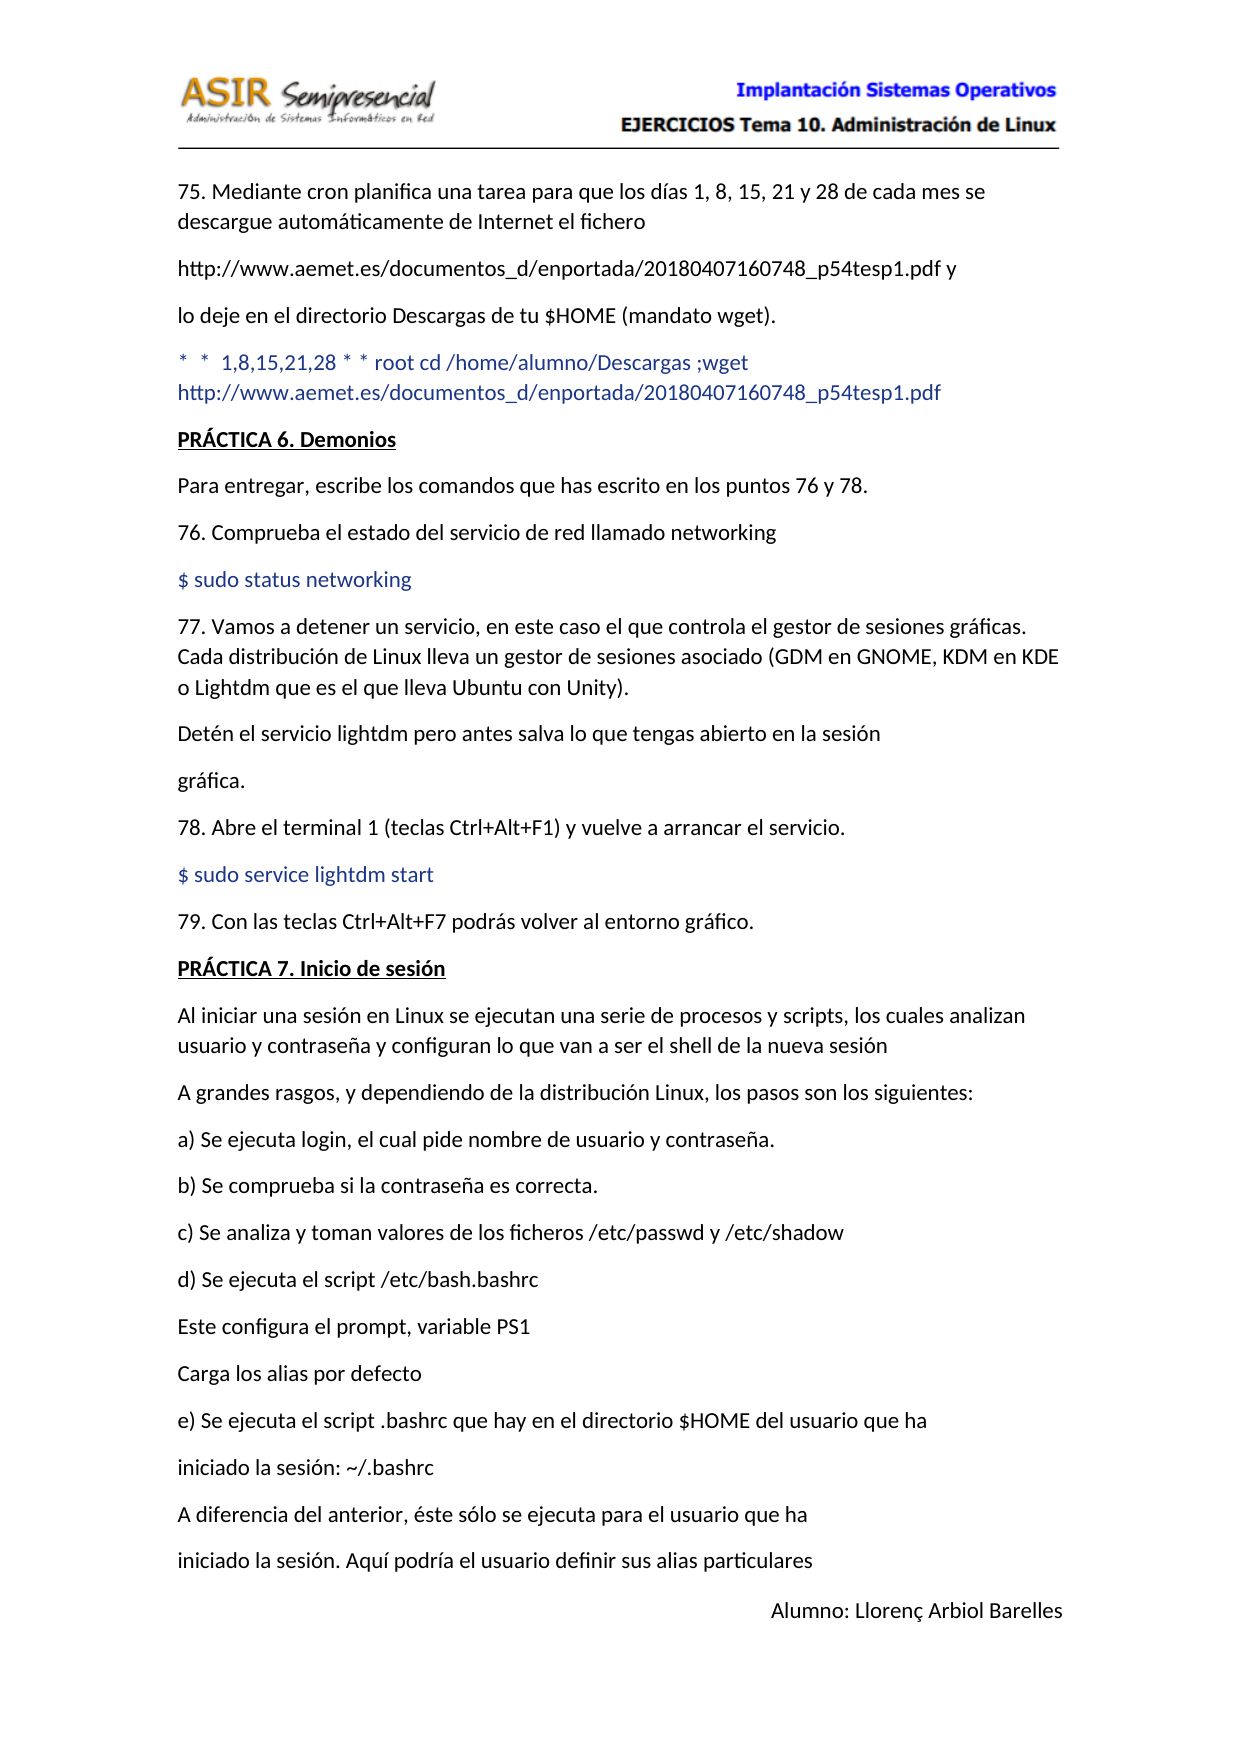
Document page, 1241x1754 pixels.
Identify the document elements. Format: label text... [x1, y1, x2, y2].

text 79. Con las teclas Ctrl+Alt+F7 podrás volver al entorno gráfico. [177, 907, 1063, 935]
text a) Se ejecuta login, el cual pide nombre de usuario y contraseña. [177, 1125, 1063, 1153]
text Carga los alias por defecto [177, 1359, 1063, 1387]
text iniciado la sesión: ~/.bashrc [177, 1453, 1063, 1481]
text $ sudo status networking [177, 565, 1063, 593]
text Este configura el prompt, variable PS1 [177, 1312, 1063, 1340]
text 75. Mediante cron planifica una tarea para que los días 1, 8, 15, 21 y 28 de cada mes se descargue automáticamente de Internet el fichero [177, 177, 1063, 235]
text PRÁCTICA 6. Demonios [177, 425, 1063, 453]
text $ sudo service lightdm start [177, 860, 1063, 888]
text http://www.aemet.es/documentos_d/enportada/20180407160748_p54tesp1.pdf y [177, 254, 1063, 282]
text Al iniciar una sesión en Linux se ejecutan una serie de procesos y scripts, los cuales analizan usuario y contraseña y configuran lo que van a ser el shell de la nueva sesión [177, 1001, 1063, 1059]
text b) Se comprueba si la contraseña es correcta. [177, 1172, 1063, 1200]
text 76. Comprueba el estado del servicio de red llamado networking [177, 518, 1063, 547]
text iniciado la sesión. Aquí podría el usuario definir sus alias particulares [177, 1547, 1063, 1575]
text Para entregar, escribe los comandos que has escrito en los puntos 76 y 78. [177, 472, 1063, 500]
text 77. Vamos a detener un servicio, en este caso el que controla el gestor de sesiones gráficas. Cada distribución de Linux lleva un gestor de sesiones asociado (GDM en GNOME, KDM en KDE o Lightdm que es el que lleva Ubuntu con Unity). [177, 612, 1063, 701]
text lo deje en el directorio Descargas de tu $HOME (mandato wget). [177, 301, 1063, 329]
picture [177, 73, 1063, 149]
text gráfica. [177, 766, 1063, 794]
text PRÁCTICA 7. Inicio de sesión [177, 954, 1063, 982]
text d) Se ejecuta el script /etc/bash.bashrc [177, 1265, 1063, 1293]
text e) Se ejecuta el script .bashrc que hay en el directorio $HOME del usuario que ha [177, 1406, 1063, 1434]
text c) Se analiza y toman valores de los ficheros /etc/passwd y /etc/shadow [177, 1218, 1063, 1247]
text Detén el servicio lightdm pero antes salva lo que tengas abierto en la sesión [177, 719, 1063, 748]
text 78. Abre el terminal 1 (teclas Ctrl+Alt+F1) y vuelve a arrancar el servicio. [177, 813, 1063, 841]
text * * 1,8,15,21,28 * * root cd /home/alumno/Descargas ;wget http://www.aemet.es/documentos_d/enportada/20180407160748_p54tesp1.pdf [177, 348, 1063, 406]
text A grandes rasgos, y dependiendo de la distribución Linux, los pasos son los siguientes: [177, 1078, 1063, 1106]
text A diferencia del anterior, éste sólo se ejecuta para el usuario que ha [177, 1500, 1063, 1528]
